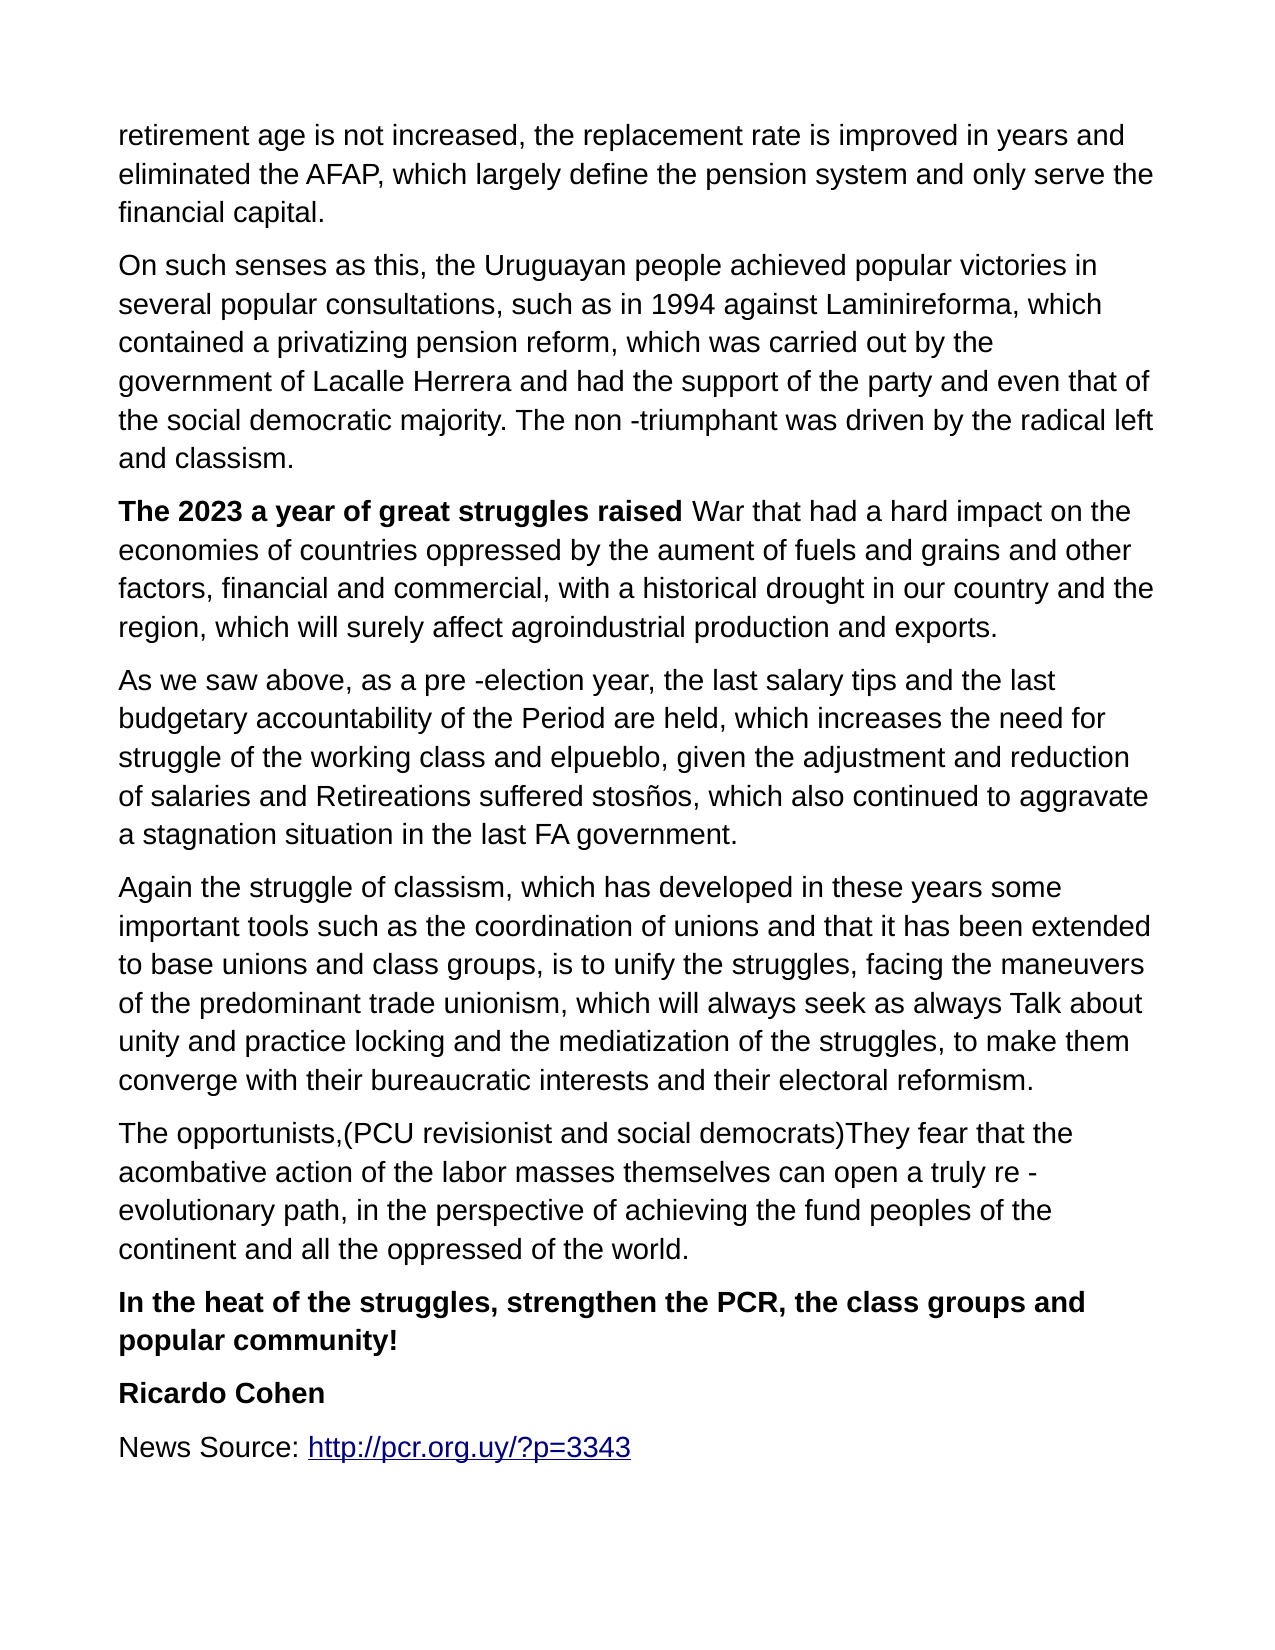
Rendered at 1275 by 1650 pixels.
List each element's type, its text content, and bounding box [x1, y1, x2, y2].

text News Source: http://pcr.org.uy/?p=3343 [118, 1429, 1157, 1463]
text The 2023 a year of great struggles raised War that had a hard impact on the economies of countries oppressed by the aument of fuels and grains and other factors, financial and commercial, with a historical drought in our country and the region, which will surely affect agroindustrial production and exports. [118, 494, 1157, 643]
text The opportunists,(PCU revisionist and social democrats)They fear that the acombative action of the labor masses themselves can open a truly re -evolutionary path, in the perspective of achieving the fund peoples of the continent and all the oppressed of the world. [118, 1116, 1157, 1265]
text Ricardo Cohen [118, 1376, 1157, 1410]
text In the heat of the struggles, strengthen the PCR, the class groups and popular community! [118, 1285, 1157, 1357]
text Again the struggle of classism, which has developed in these years some important tools such as the coordination of unions and that it has been extended to base unions and class groups, is to unify the struggles, facing the maneuvers of the predominant trade unionism, which will always seek as always Talk about unity and practice locking and the mediatization of the struggles, to make them converge with their bureaucratic interests and their electoral reformism. [118, 870, 1157, 1096]
text As we saw above, as a pre -election year, the last salary tips and the last budgetary accountability of the Period are held, which increases the need for struggle of the working class and elpueblo, given the adjustment and reduction of salaries and Retireations suffered stosños, which also continued to aggravate a stagnation situation in the last FA government. [118, 663, 1157, 851]
text retirement age is not increased, the replacement rate is improved in years and eliminated the AFAP, which largely define the pension system and only serve the financial capital. [118, 118, 1157, 229]
text On such senses as this, the Uruguayan people achieved popular victories in several popular consultations, such as in 1994 against Laminireforma, which contained a privatizing pension reform, which was carried out by the government of Lacalle Herrera and had the support of the party and even that of the social democratic majority. The non -triumphant was driven by the radical left and classism. [118, 248, 1157, 474]
